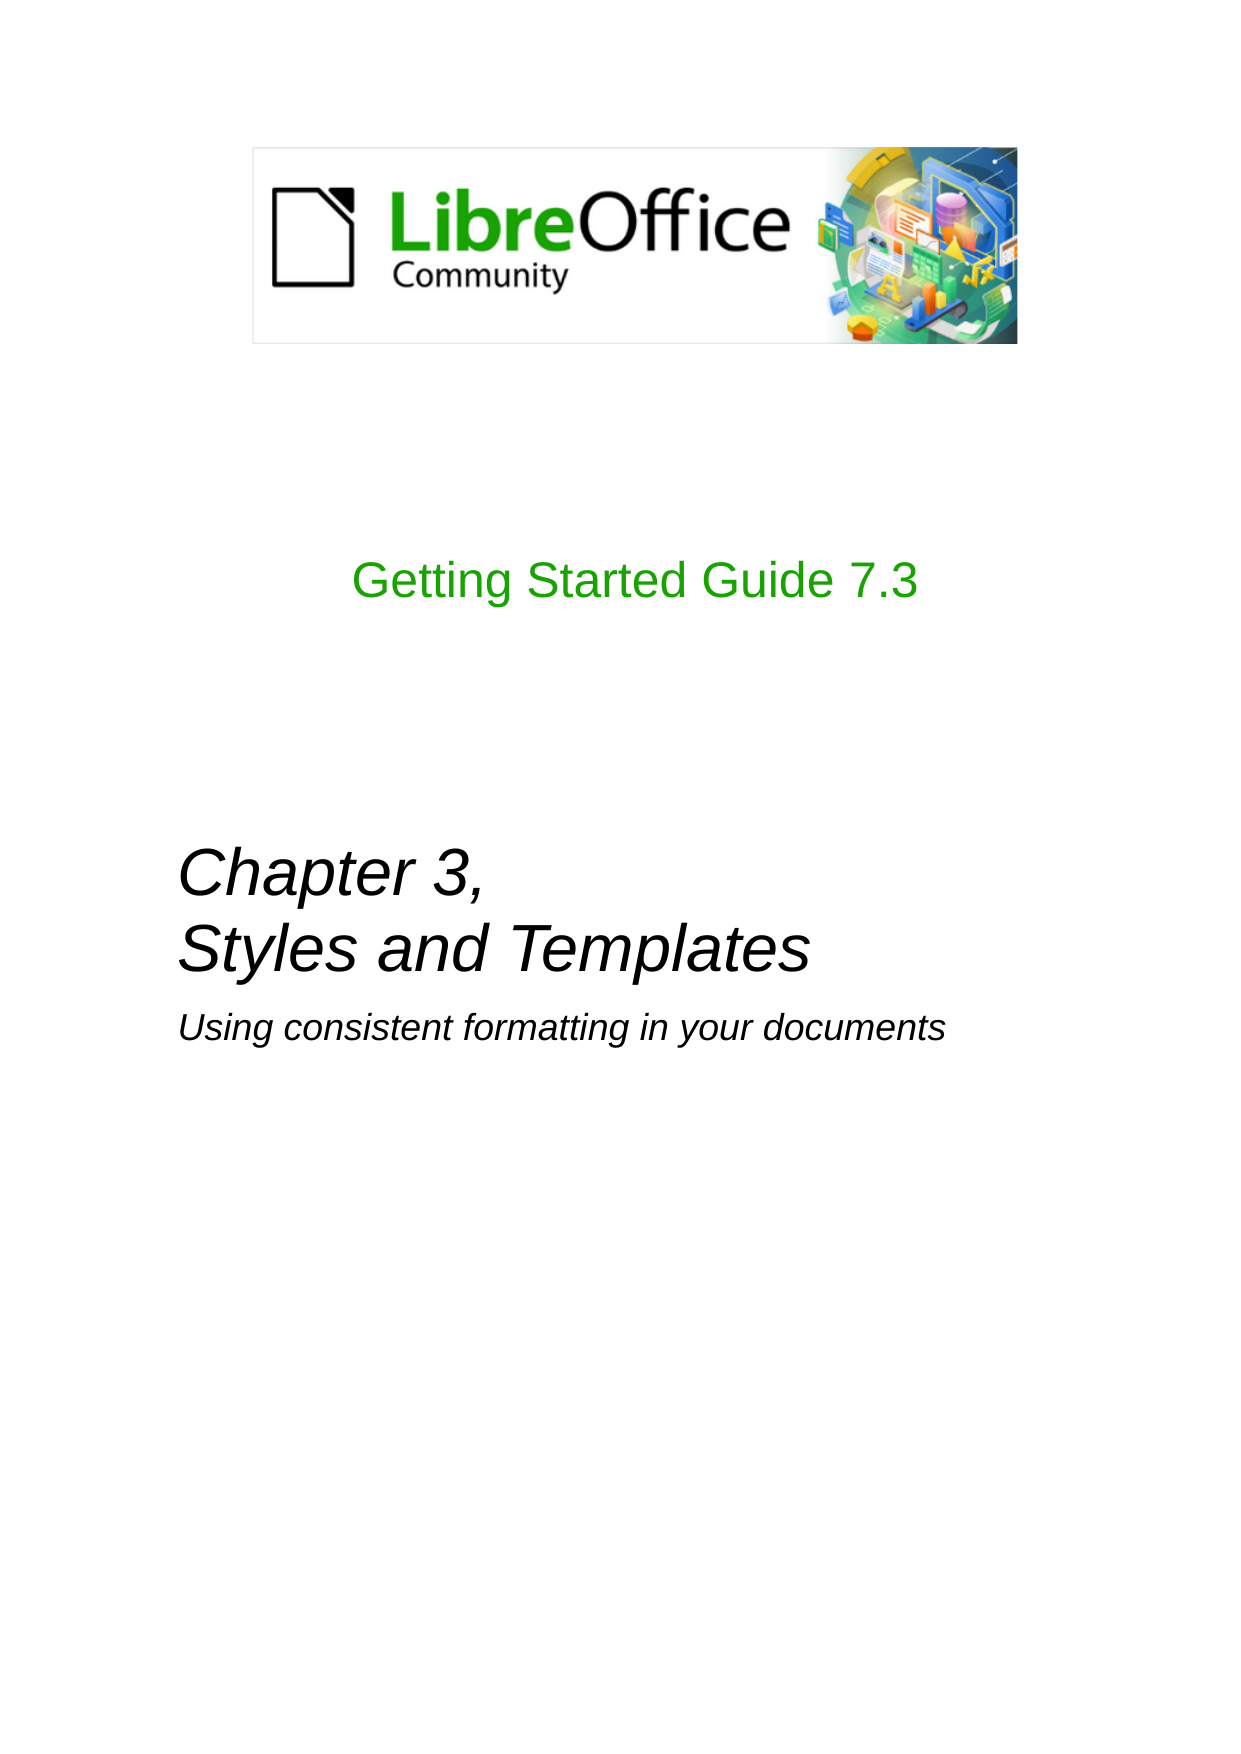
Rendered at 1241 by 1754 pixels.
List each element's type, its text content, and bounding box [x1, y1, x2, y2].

picture [252, 147, 1018, 344]
text Getting Started Guide 7.3 [177, 550, 1093, 608]
title Chapter 3, Styles and Templates [177, 833, 1093, 986]
subtitle Using consistent formatting in your documents [177, 1006, 1093, 1049]
